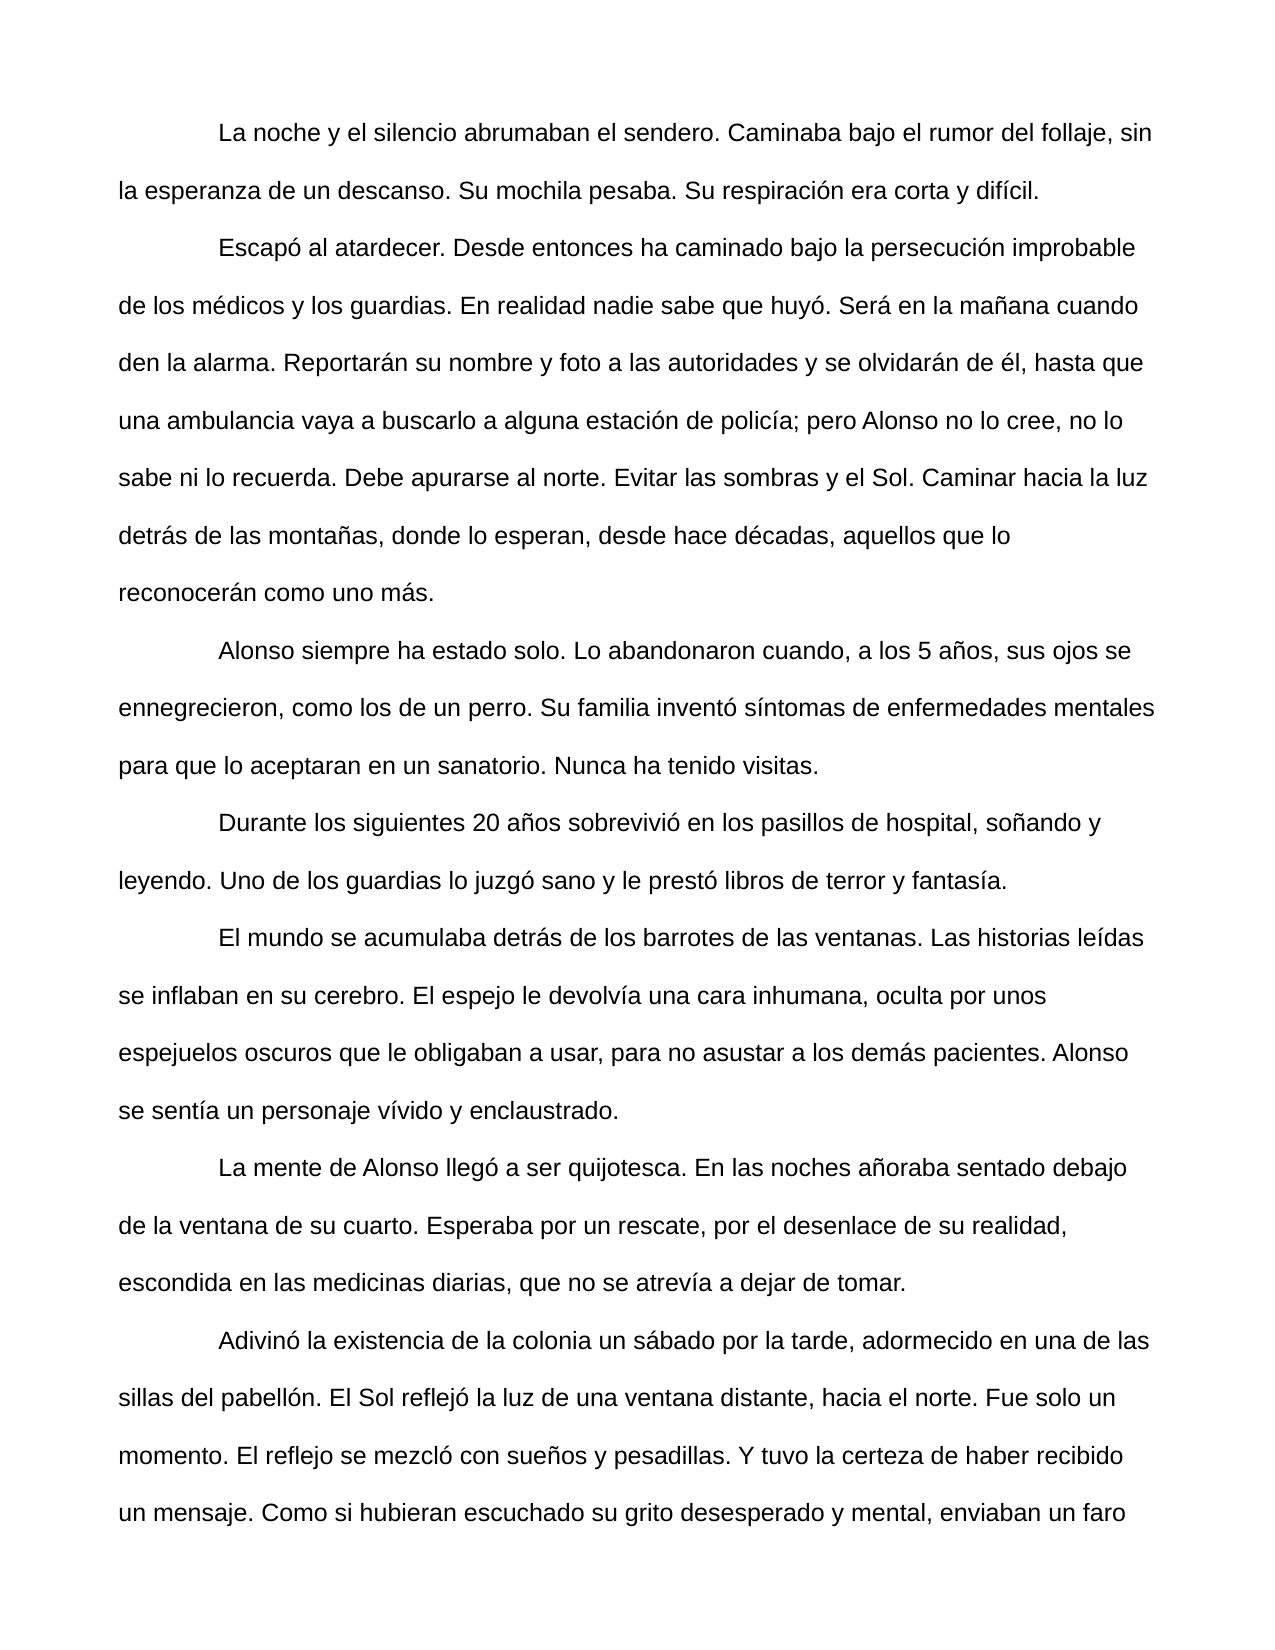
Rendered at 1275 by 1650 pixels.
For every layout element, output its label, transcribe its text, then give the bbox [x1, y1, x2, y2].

text Escapó al atardecer. Desde entonces ha caminado bajo la persecución improbable de los médicos y los guardias. En realidad nadie sabe que huyó. Será en la mañana cuando den la alarma. Reportarán su nombre y foto a las autoridades y se olvidarán de él, hasta que una ambulancia vaya a buscarlo a alguna estación de policía; pero Alonso no lo cree, no lo sabe ni lo recuerda. Debe apurarse al norte. Evitar las sombras y el Sol. Caminar hacia la luz detrás de las montañas, donde lo esperan, desde hace décadas, aquellos que lo reconocerán como uno más. [118, 233, 1157, 607]
text La noche y el silencio abrumaban el sendero. Caminaba bajo el rumor del follaje, sin la esperanza de un descanso. Su mochila pesaba. Su respiración era corta y difícil. [118, 118, 1157, 204]
text La mente de Alonso llegó a ser quijotesca. En las noches añoraba sentado debajo de la ventana de su cuarto. Esperaba por un rescate, por el desenlace de su realidad, escondida en las medicinas diarias, que no se atrevía a dejar de tomar. [118, 1153, 1157, 1297]
text El mundo se acumulaba detrás de los barrotes de las ventanas. Las historias leídas se inflaban en su cerebro. El espejo le devolvía una cara inhumana, oculta por unos espejuelos oscuros que le obligaban a usar, para no asustar a los demás pacientes. Alonso se sentía un personaje vívido y enclaustrado. [118, 923, 1157, 1124]
text Durante los siguientes 20 años sobrevivió en los pasillos de hospital, soñando y leyendo. Uno de los guardias lo juzgó sano y le prestó libros de terror y fantasía. [118, 808, 1157, 894]
text Adivinó la existencia de la colonia un sábado por la tarde, adormecido en una de las sillas del pabellón. El Sol reflejó la luz de una ventana distante, hacia el norte. Fue solo un momento. El reflejo se mezcló con sueños y pesadillas. Y tuvo la certeza de haber recibido un mensaje. Como si hubieran escuchado su grito desesperado y mental, enviaban un faro [118, 1326, 1157, 1527]
text Alonso siempre ha estado solo. Lo abandonaron cuando, a los 5 años, sus ojos se ennegrecieron, como los de un perro. Su familia inventó síntomas de enfermedades mentales para que lo aceptaran en un sanatorio. Nunca ha tenido visitas. [118, 636, 1157, 779]
